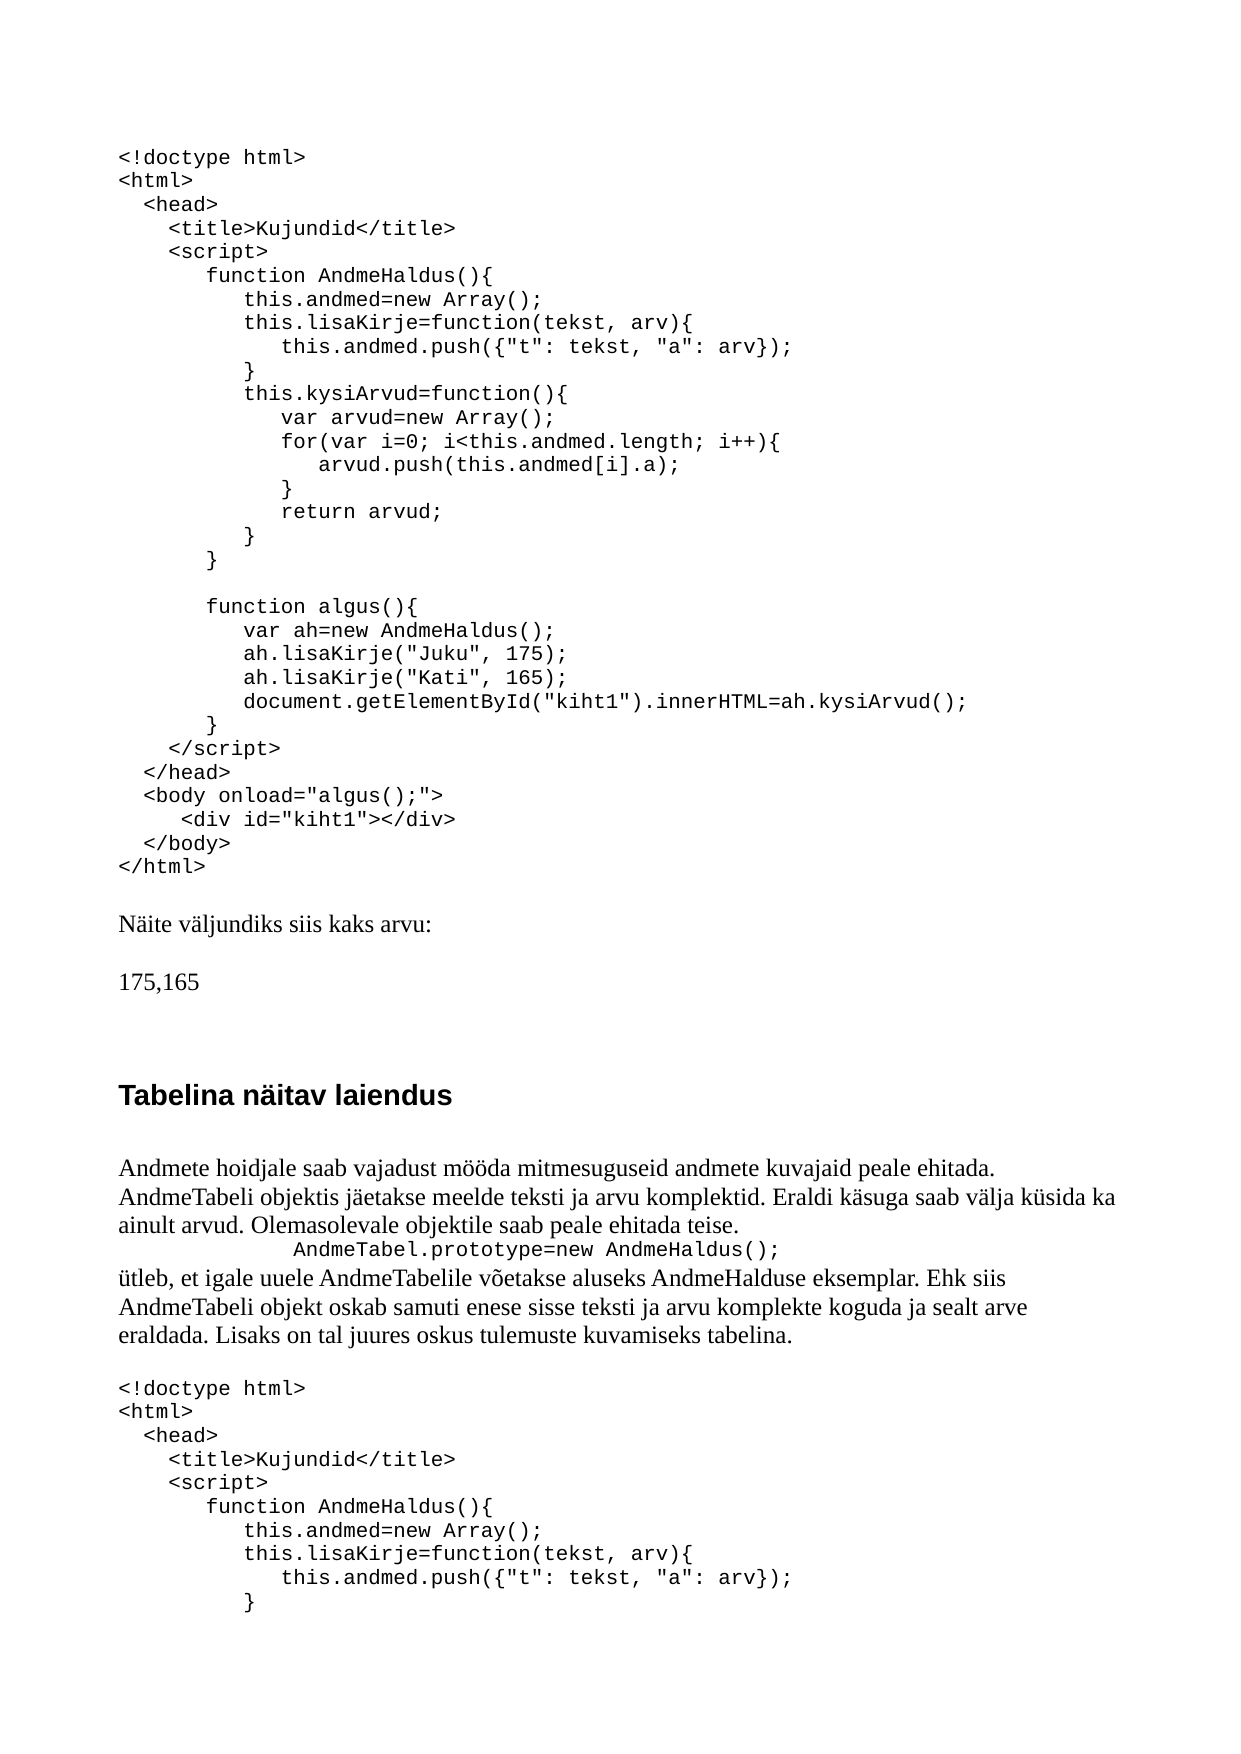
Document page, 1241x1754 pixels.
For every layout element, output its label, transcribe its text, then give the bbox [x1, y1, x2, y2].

text this.lisaKirje=function(tekst, arv){ [118, 312, 1122, 336]
text arvud.push(this.andmed[i].a); [118, 454, 1122, 478]
text for(var i=0; i<this.andmed.length; i++){ [118, 431, 1122, 454]
text this.andmed.push({"t": tekst, "a": arv}); [118, 1567, 1122, 1591]
text return arvud; [118, 502, 1122, 525]
text } [118, 360, 1122, 383]
text document.getElementById("kiht1").innerHTML=ah.kysiArvud(); [118, 691, 1122, 714]
text } [118, 478, 1122, 502]
text 175,165 [118, 967, 1122, 996]
text function AndmeHaldus(){ [118, 265, 1122, 289]
text <head> [118, 1425, 1122, 1449]
text this.lisaKirje=function(tekst, arv){ [118, 1543, 1122, 1567]
text <body onload="algus();"> [118, 785, 1122, 809]
text var ah=new AndmeHaldus(); [118, 620, 1122, 643]
text this.andmed=new Array(); [118, 289, 1122, 312]
text <script> [118, 241, 1122, 265]
text </script> [118, 738, 1122, 762]
text ah.lisaKirje("Kati", 165); [118, 667, 1122, 691]
text <html> [118, 171, 1122, 194]
text this.andmed=new Array(); [118, 1520, 1122, 1543]
text Andmete hoidjale saab vajadust mööda mitmesuguseid andmete kuvajaid peale ehitada. AndmeTabeli objektis jäetakse meelde teksti ja arvu komplektid. Eraldi käsuga saab välja küsida ka ainult arvud. Olemasolevale objektile saab peale ehitada teise. [118, 1153, 1122, 1239]
text var arvud=new Array(); [118, 407, 1122, 431]
text ah.lisaKirje("Juku", 175); [118, 643, 1122, 667]
text </head> [118, 762, 1122, 785]
text </body> [118, 833, 1122, 856]
text this.andmed.push({"t": tekst, "a": arv}); [118, 336, 1122, 360]
text Näite väljundiks siis kaks arvu: [118, 909, 1122, 938]
text function AndmeHaldus(){ [118, 1496, 1122, 1520]
text <html> [118, 1401, 1122, 1425]
text } [118, 1591, 1122, 1614]
text } [118, 549, 1122, 572]
text } [118, 714, 1122, 738]
text <title>Kujundid</title> [118, 218, 1122, 241]
text <div id="kiht1"></div> [118, 809, 1122, 833]
text function algus(){ [118, 596, 1122, 620]
text </html> [118, 856, 1122, 880]
text <!doctype html> [118, 147, 1122, 171]
text <!doctype html> [118, 1378, 1122, 1401]
text ütleb, et igale uuele AndmeTabelile võetakse aluseks AndmeHalduse eksemplar. Ehk siis AndmeTabeli objekt oskab samuti enese sisse teksti ja arvu komplekte koguda ja sealt arve eraldada. Lisaks on tal juures oskus tulemuste kuvamiseks tabelina. [118, 1263, 1122, 1349]
subtitle Tabelina näitav laiendus [118, 1078, 1122, 1112]
text AndmeTabel.prototype=new AndmeHaldus(); [118, 1239, 1122, 1263]
text <title>Kujundid</title> [118, 1449, 1122, 1472]
text this.kysiArvud=function(){ [118, 383, 1122, 407]
text <head> [118, 194, 1122, 218]
text <script> [118, 1472, 1122, 1496]
text } [118, 525, 1122, 549]
